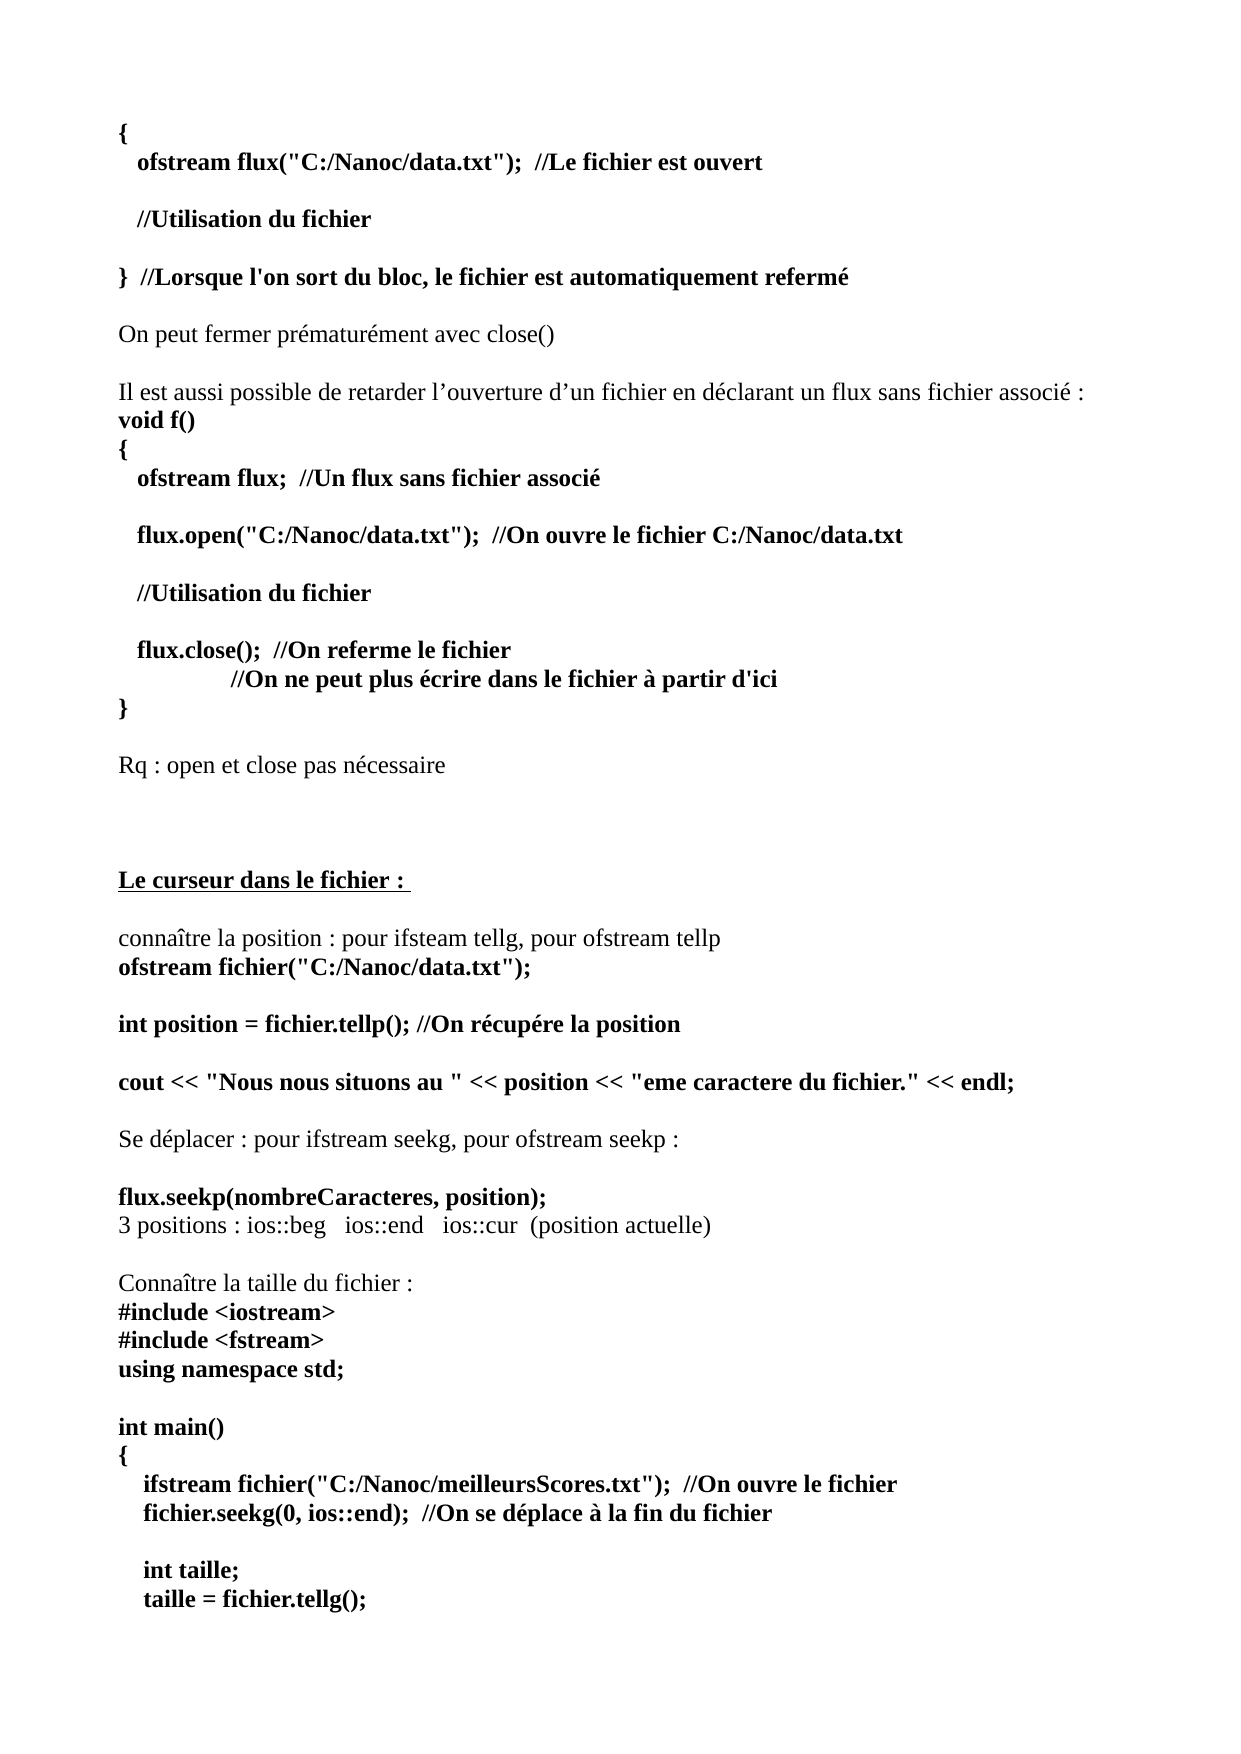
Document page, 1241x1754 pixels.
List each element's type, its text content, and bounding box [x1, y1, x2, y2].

text ofstream fichier("C:/Nanoc/data.txt"); [118, 952, 1122, 981]
text taille = fichier.tellg(); [118, 1584, 1122, 1613]
text On peut fermer prématurément avec close() [118, 319, 1122, 348]
text int position = fichier.tellp(); //On récupére la position [118, 1009, 1122, 1038]
text #include <fstream> [118, 1326, 1122, 1354]
text ofstream flux; //Un flux sans fichier associé [118, 463, 1122, 492]
text { [118, 118, 1122, 147]
text fichier.seekg(0, ios::end); //On se déplace à la fin du fichier [118, 1498, 1122, 1527]
text cout << "Nous nous situons au " << position << "eme caractere du fichier." << endl; [118, 1067, 1122, 1096]
text void f() [118, 406, 1122, 434]
text Il est aussi possible de retarder l’ouverture d’un fichier en déclarant un flux sans fichier associé : [118, 377, 1122, 406]
text int taille; [118, 1556, 1122, 1584]
text //On ne peut plus écrire dans le fichier à partir d'ici [118, 664, 1122, 693]
text flux.close(); //On referme le fichier [118, 636, 1122, 664]
text //Utilisation du fichier [118, 204, 1122, 233]
text flux.open("C:/Nanoc/data.txt"); //On ouvre le fichier C:/Nanoc/data.txt [118, 521, 1122, 549]
text //Utilisation du fichier [118, 578, 1122, 607]
text } [118, 693, 1122, 722]
text ofstream flux("C:/Nanoc/data.txt"); //Le fichier est ouvert [118, 147, 1122, 176]
text { [118, 1441, 1122, 1469]
text { [118, 434, 1122, 463]
text #include <iostream> [118, 1297, 1122, 1326]
text 3 positions : ios::beg ios::end ios::cur (position actuelle) [118, 1211, 1122, 1239]
text ifstream fichier("C:/Nanoc/meilleursScores.txt"); //On ouvre le fichier [118, 1469, 1122, 1498]
text Le curseur dans le fichier : [118, 866, 1122, 894]
text Se déplacer : pour ifstream seekg, pour ofstream seekp : [118, 1124, 1122, 1153]
text using namespace std; [118, 1354, 1122, 1383]
text Connaître la taille du fichier : [118, 1268, 1122, 1297]
text int main() [118, 1412, 1122, 1441]
text connaître la position : pour ifsteam tellg, pour ofstream tellp [118, 923, 1122, 952]
text Rq : open et close pas nécessaire [118, 751, 1122, 779]
text flux.seekp(nombreCaracteres, position); [118, 1182, 1122, 1211]
text } //Lorsque l'on sort du bloc, le fichier est automatiquement refermé [118, 262, 1122, 291]
